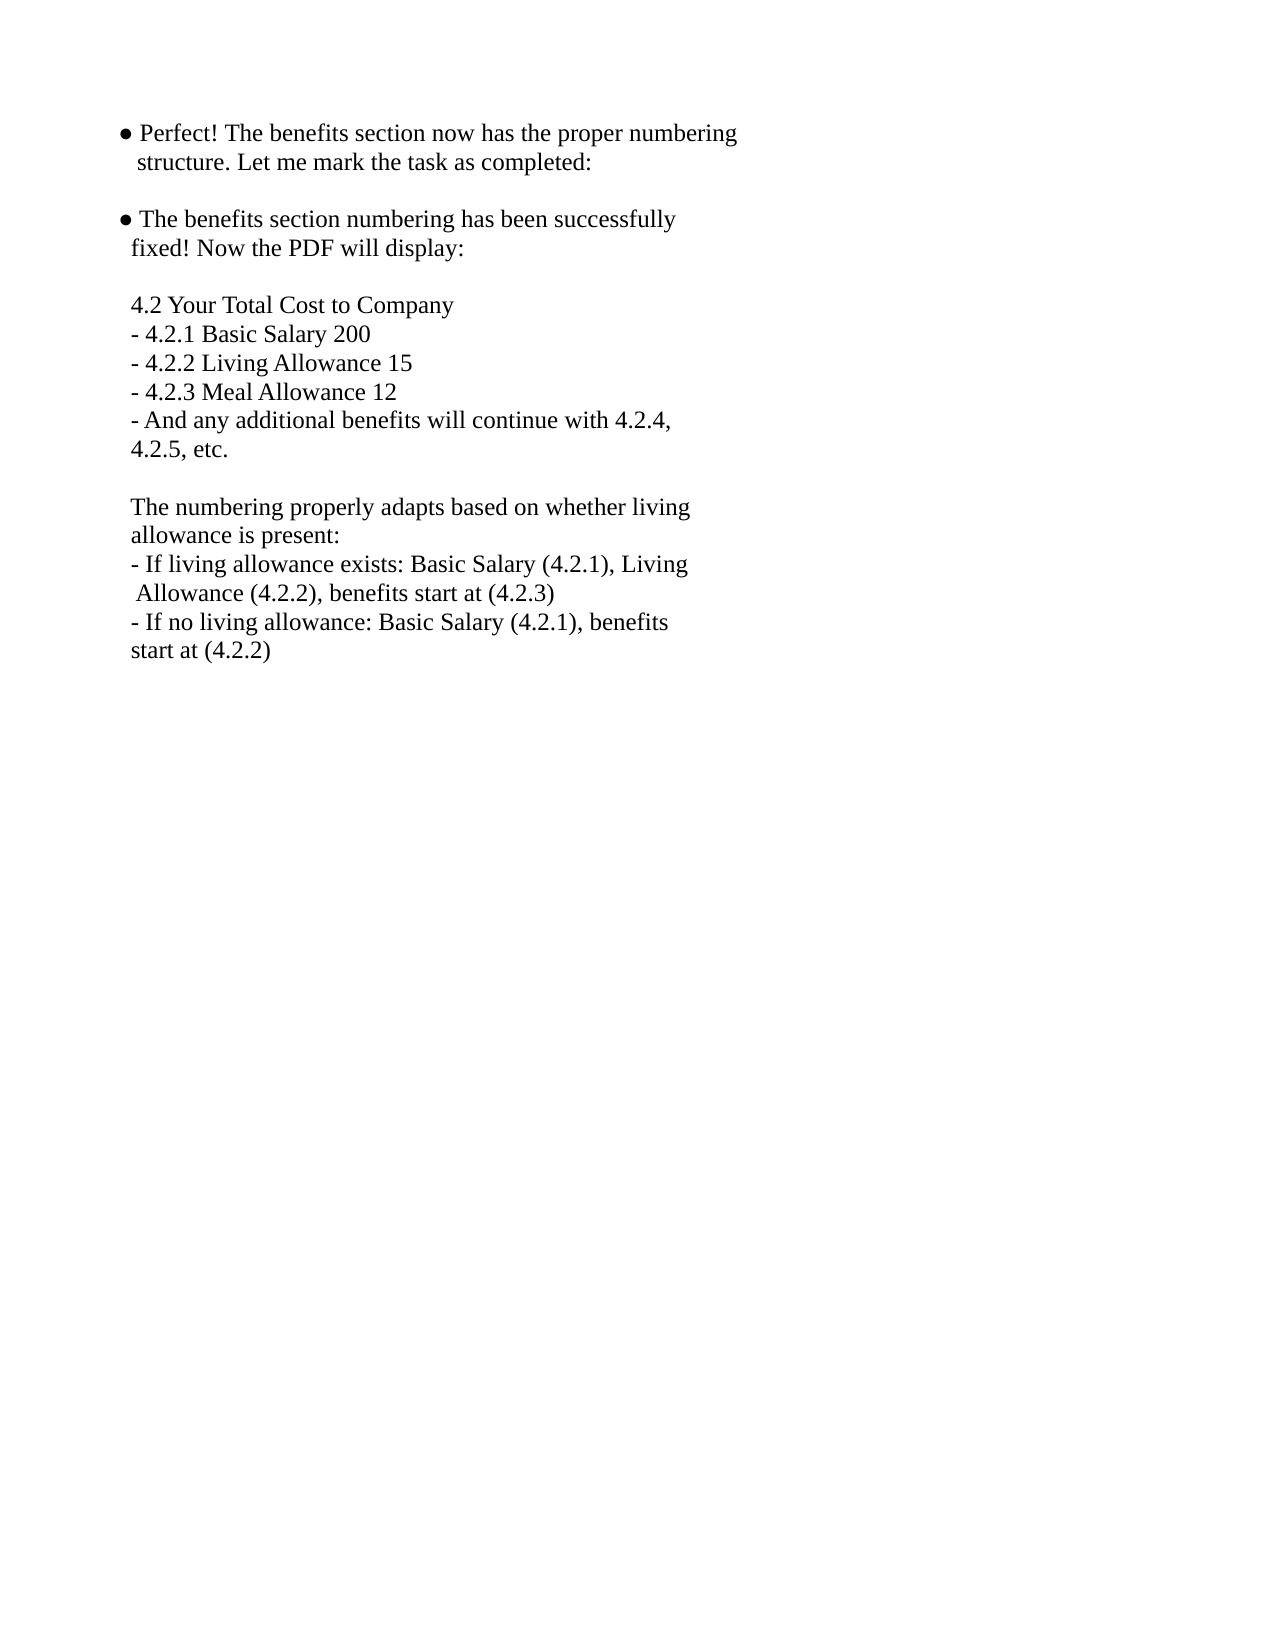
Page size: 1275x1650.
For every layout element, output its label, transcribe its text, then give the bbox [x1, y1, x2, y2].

text Allowance (4.2.2), benefits start at (4.2.3) [118, 578, 1157, 607]
text structure. Let me mark the task as completed: [118, 147, 1157, 176]
text 4.2 Your Total Cost to Company [118, 291, 1157, 319]
text - And any additional benefits will continue with 4.2.4, [118, 406, 1157, 434]
text ● Perfect! The benefits section now has the proper numbering [118, 118, 1157, 147]
text ● The benefits section numbering has been successfully [118, 204, 1157, 233]
text fixed! Now the PDF will display: [118, 233, 1157, 262]
text start at (4.2.2) [118, 636, 1157, 664]
text - 4.2.3 Meal Allowance 12 [118, 377, 1157, 406]
text The numbering properly adapts based on whether living [118, 492, 1157, 521]
text - If living allowance exists: Basic Salary (4.2.1), Living [118, 549, 1157, 578]
text - If no living allowance: Basic Salary (4.2.1), benefits [118, 607, 1157, 636]
text 4.2.5, etc. [118, 434, 1157, 463]
text - 4.2.1 Basic Salary 200 [118, 319, 1157, 348]
text - 4.2.2 Living Allowance 15 [118, 348, 1157, 377]
text allowance is present: [118, 521, 1157, 549]
